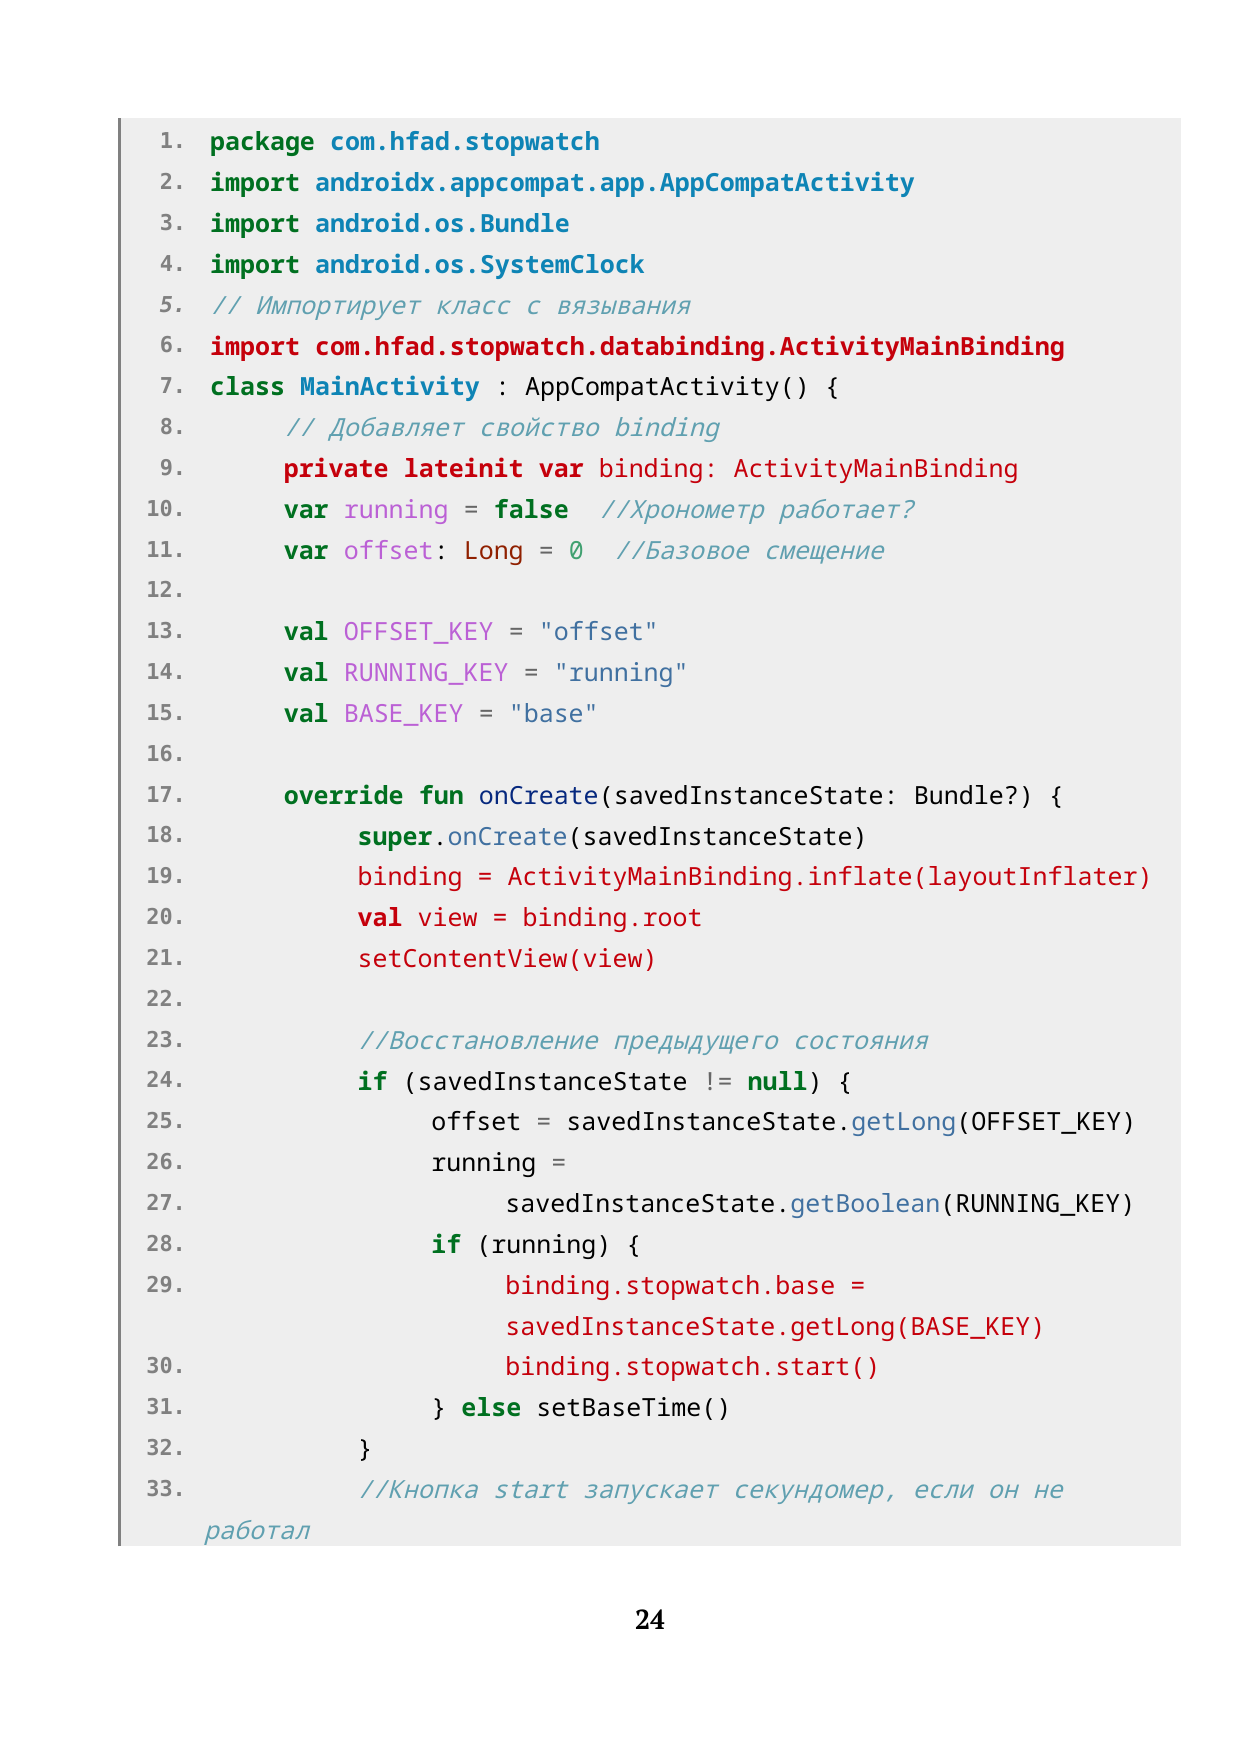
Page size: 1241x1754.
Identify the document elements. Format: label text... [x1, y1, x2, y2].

list if (savedInstanceState != null) { [121, 1057, 1181, 1097]
list if (running) { [121, 1221, 1181, 1261]
list running = [121, 1139, 1181, 1179]
list class MainActivity : AppCompatActivity() { [121, 363, 1181, 403]
list val OFFSET_KEY = "offset" [121, 608, 1181, 648]
list import androidx.appcompat.app.AppCompatActivity [121, 159, 1181, 199]
list super.onCreate(savedInstanceState) [121, 812, 1181, 852]
list // Импортирует класс с вязывания [121, 281, 1181, 321]
list import android.os.SystemClock [121, 241, 1181, 281]
list savedInstanceState.getBoolean(RUNNING_KEY) [121, 1180, 1181, 1220]
list setContentView(view) [121, 935, 1181, 975]
list override fun onCreate(savedInstanceState: Bundle?) { [121, 771, 1181, 811]
list // Добавляет свойство binding [121, 404, 1181, 444]
list package com.hfad.stopwatch [121, 118, 1181, 158]
list //Кнопка start запускает секундомер, если он не работал [121, 1466, 1181, 1546]
list binding = ActivityMainBinding.inflate(layoutInflater) [121, 853, 1181, 893]
list } else setBaseTime() [121, 1384, 1181, 1424]
list //Восстановление предыдущего состояния [121, 1016, 1181, 1056]
list binding.stopwatch.base = savedInstanceState.getLong(BASE_KEY) [121, 1261, 1181, 1342]
list private lateinit var binding: ActivityMainBinding [121, 445, 1181, 485]
list offset = savedInstanceState.getLong(OFFSET_KEY) [121, 1098, 1181, 1138]
list val view = binding.root [121, 894, 1181, 934]
list import com.hfad.stopwatch.databinding.ActivityMainBinding [121, 322, 1181, 362]
list var offset: Long = 0 //Базовое смещение [121, 526, 1181, 566]
list val RUNNING_KEY = "running" [121, 649, 1181, 689]
list val BASE_KEY = "base" [121, 690, 1181, 730]
list import android.os.Bundle [121, 200, 1181, 240]
list var running = false //Хронометр работает? [121, 486, 1181, 526]
list } [121, 1425, 1181, 1465]
list binding.stopwatch.start() [121, 1343, 1181, 1383]
